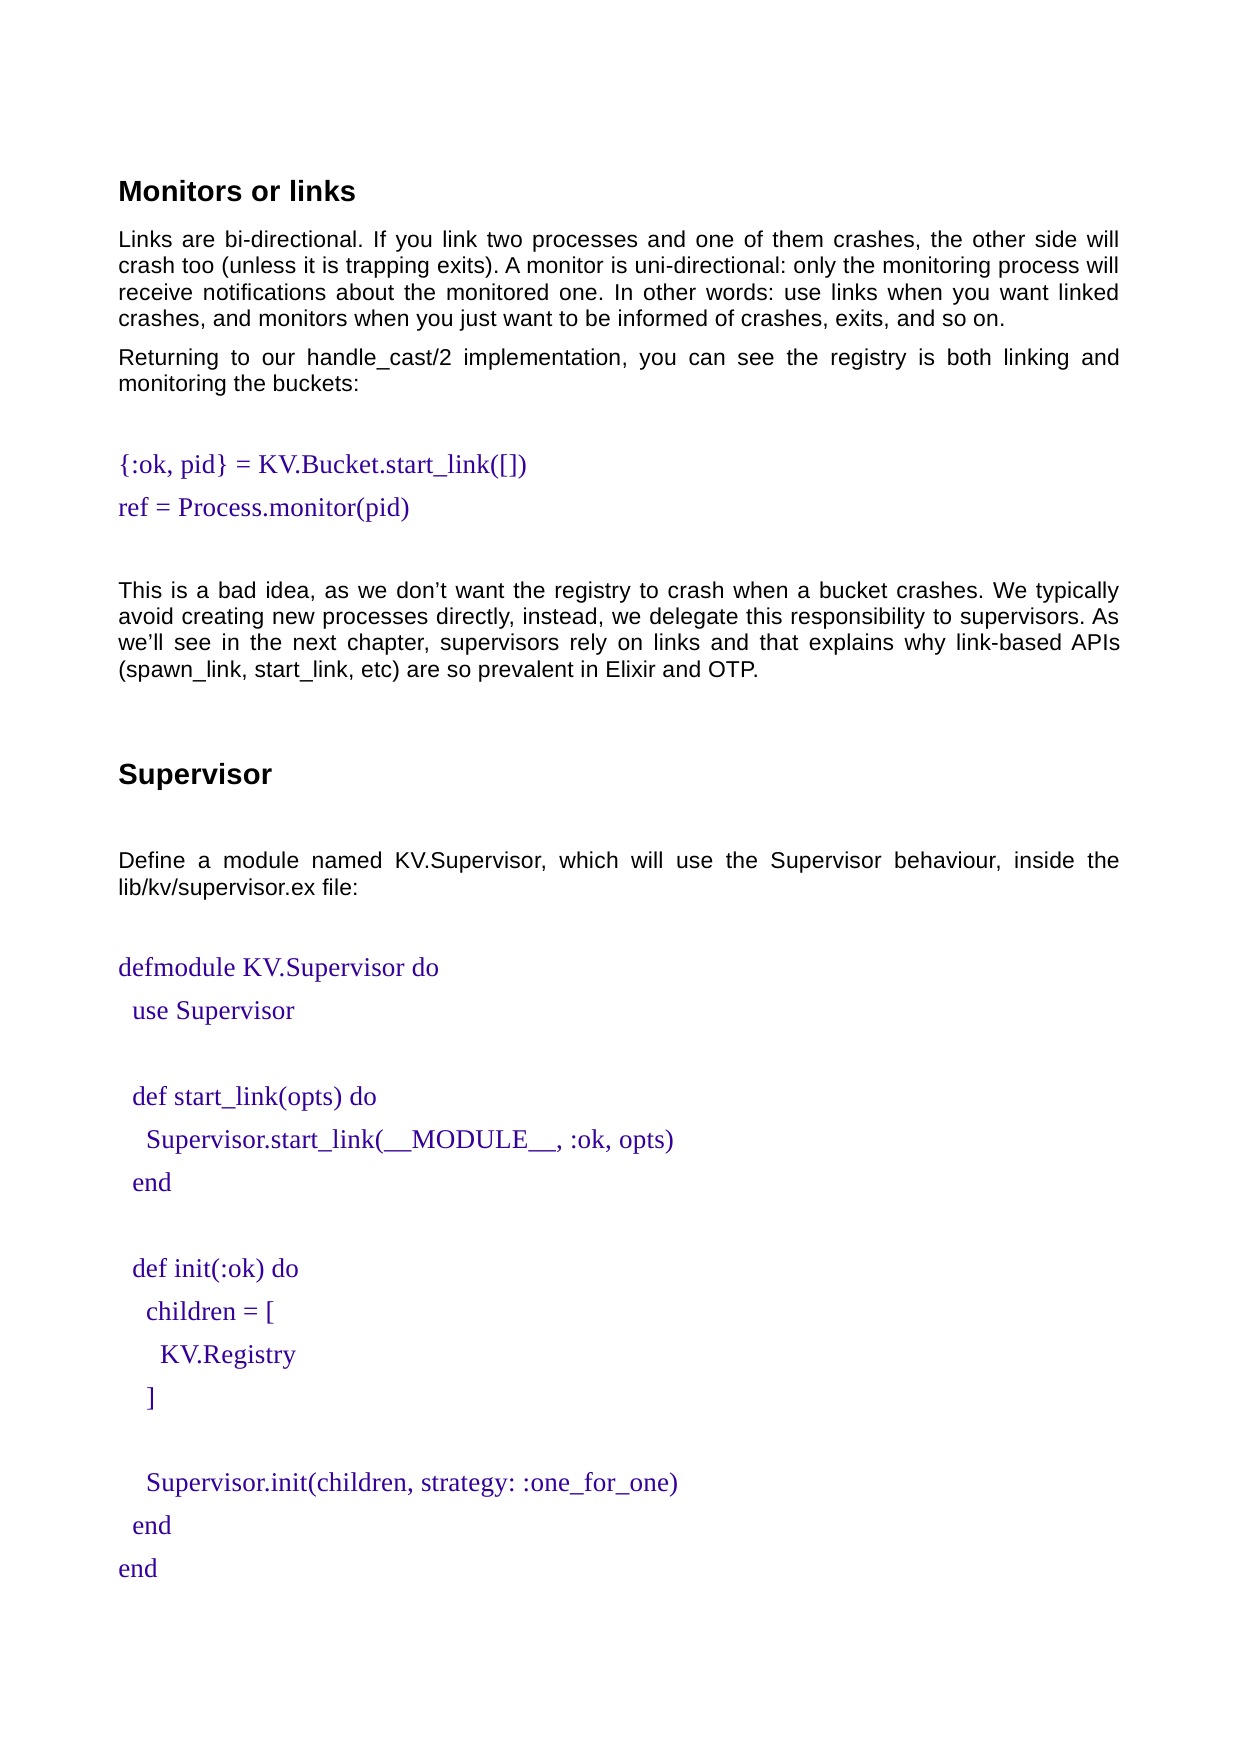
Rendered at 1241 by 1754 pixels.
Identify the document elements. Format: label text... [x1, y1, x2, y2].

text defmodule KV.Supervisor do [118, 951, 1122, 983]
text KV.Registry [118, 1338, 1122, 1369]
text end [118, 1552, 1122, 1583]
text end [118, 1509, 1122, 1541]
text Define a module named KV.Supervisor, which will use the Supervisor behaviour, inside the lib/kv/supervisor.ex file: [118, 847, 1122, 900]
subtitle Supervisor [118, 757, 1122, 790]
subtitle Monitors or links [118, 174, 1122, 207]
text children = [ [118, 1295, 1122, 1326]
text end [118, 1166, 1122, 1197]
text use Supervisor [118, 994, 1122, 1026]
text ref = Process.monitor(pid) [118, 491, 1122, 522]
text Supervisor.start_link(__MODULE__, :ok, opts) [118, 1123, 1122, 1154]
text Links are bi-directional. If you link two processes and one of them crashes, the other side will crash too (unless it is trapping exits). A monitor is uni-directional: only the monitoring process will receive notifications about the monitored one. In other words: use links when you want linked crashes, and monitors when you just want to be informed of crashes, exits, and so on. [118, 226, 1122, 331]
text Returning to our handle_cast/2 implementation, you can see the registry is both linking and monitoring the buckets: [118, 344, 1122, 396]
text def start_link(opts) do [118, 1080, 1122, 1111]
text ] [118, 1381, 1122, 1412]
text {:ok, pid} = KV.Bucket.start_link([]) [118, 448, 1122, 479]
text def init(:ok) do [118, 1252, 1122, 1283]
text Supervisor.init(children, strategy: :one_for_one) [118, 1466, 1122, 1498]
text This is a bad idea, as we don’t want the registry to crash when a bucket crashes. We typically avoid creating new processes directly, instead, we delegate this responsibility to supervisors. As we’ll see in the next chapter, supervisors rely on links and that explains why link-based APIs (spawn_link, start_link, etc) are so prevalent in Elixir and OTP. [118, 577, 1122, 682]
